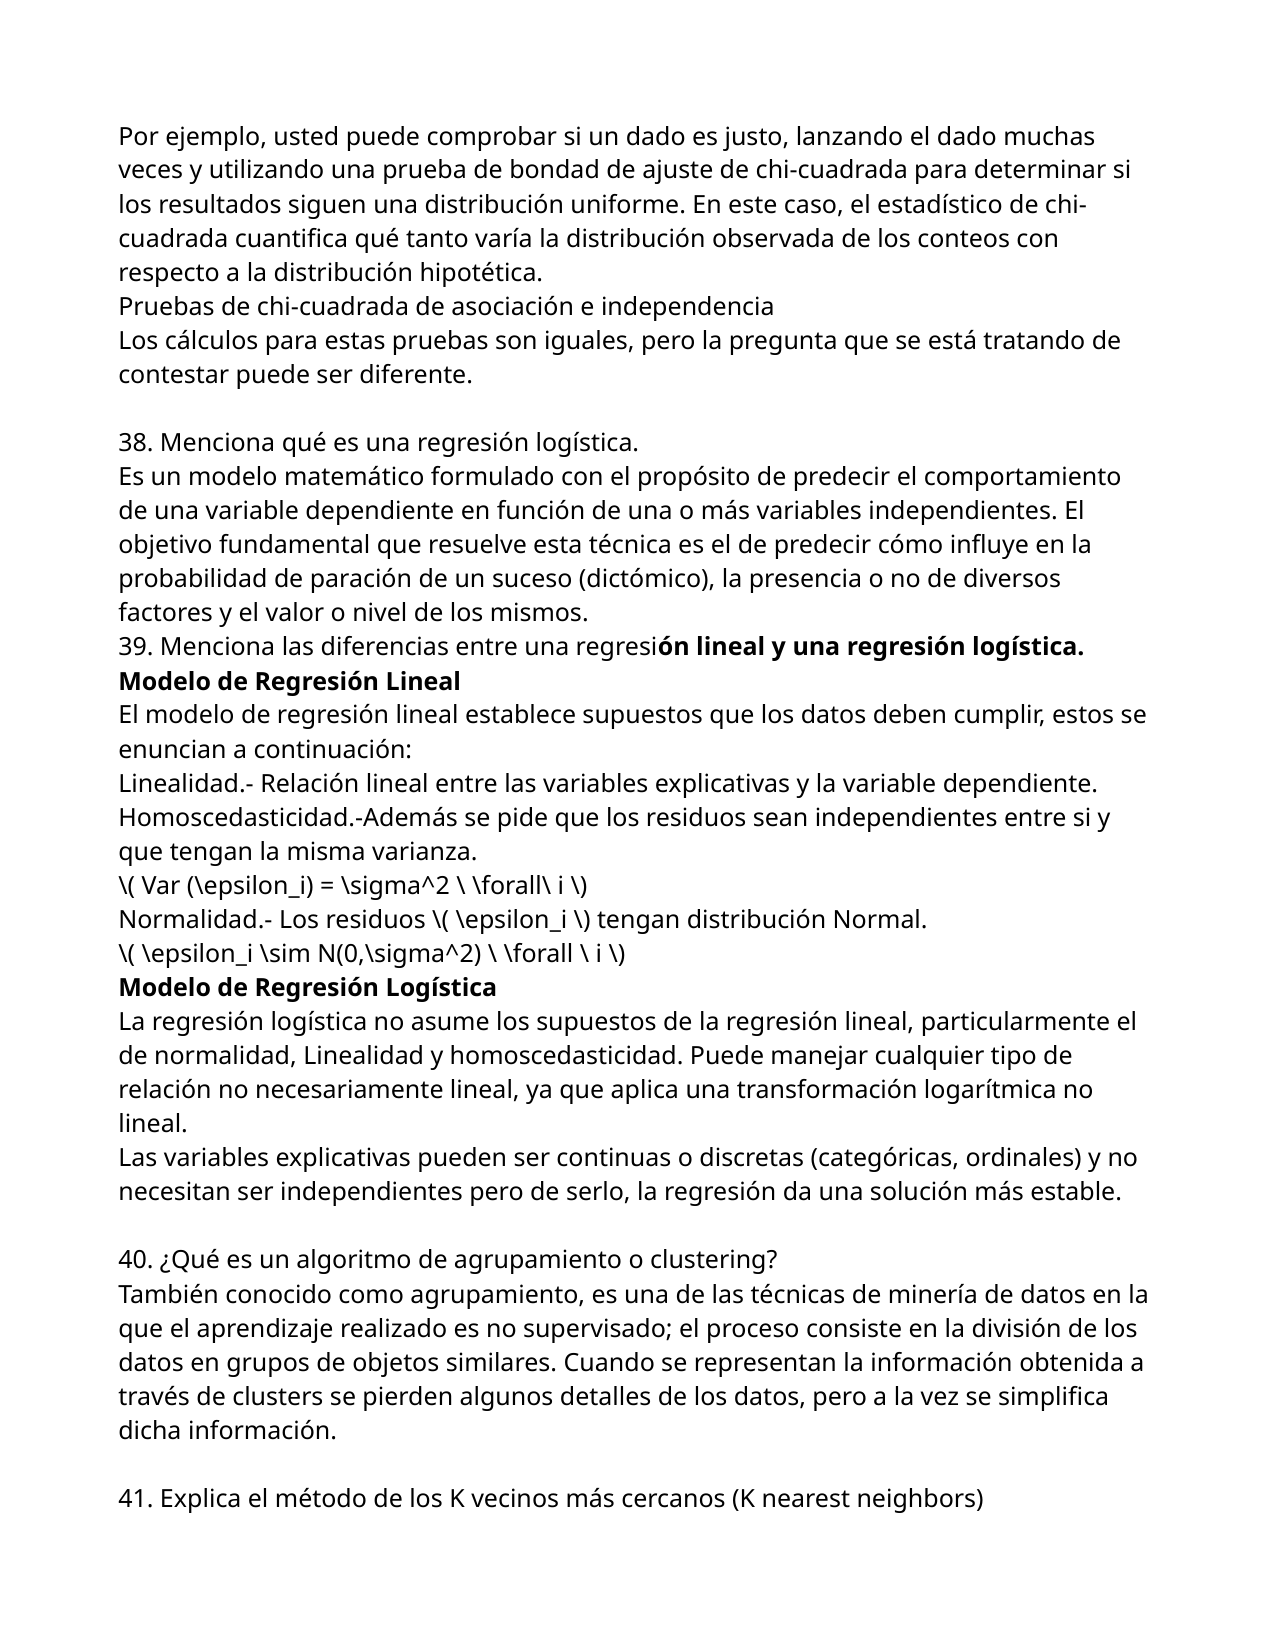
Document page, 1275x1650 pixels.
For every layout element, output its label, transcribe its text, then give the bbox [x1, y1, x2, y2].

text Modelo de Regresión Lineal [118, 663, 1157, 697]
text \( Var (\epsilon_i) = \sigma^2 \ \forall\ i \) [118, 867, 1157, 902]
text 40. ¿Qué es un algoritmo de agrupamiento o clustering? [118, 1242, 1157, 1276]
text Los cálculos para estas pruebas son iguales, pero la pregunta que se está tratando de contestar puede ser diferente. [118, 322, 1157, 391]
text 39. Menciona las diferencias entre una regresión lineal y una regresión logística. [118, 629, 1157, 663]
text Linealidad.- Relación lineal entre las variables explicativas y la variable dependiente. [118, 765, 1157, 799]
text Modelo de Regresión Logística [118, 970, 1157, 1004]
text Normalidad.- Los residuos \( \epsilon_i \) tengan distribución Normal. [118, 902, 1157, 936]
text \( \epsilon_i \sim N(0,\sigma^2) \ \forall \ i \) [118, 936, 1157, 970]
text 41. Explica el método de los K vecinos más cercanos (K nearest neighbors) [118, 1481, 1157, 1515]
text 38. Menciona qué es una regresión logística. [118, 425, 1157, 459]
text También conocido como agrupamiento, es una de las técnicas de minería de datos en la que el aprendizaje realizado es no supervisado; el proceso consiste en la división de los datos en grupos de objetos similares. Cuando se representan la información obtenida a través de clusters se pierden algunos detalles de los datos, pero a la vez se simplifica dicha información. [118, 1276, 1157, 1447]
text La regresión logística no asume los supuestos de la regresión lineal, particularmente el de normalidad, Linealidad y homoscedasticidad. Puede manejar cualquier tipo de relación no necesariamente lineal, ya que aplica una transformación logarítmica no lineal. [118, 1004, 1157, 1140]
text Homoscedasticidad.-Además se pide que los residuos sean independientes entre si y que tengan la misma varianza. [118, 799, 1157, 867]
text Es un modelo matemático formulado con el propósito de predecir el comportamiento de una variable dependiente en función de una o más variables independientes. El objetivo fundamental que resuelve esta técnica es el de predecir cómo influye en la probabilidad de paración de un suceso (dictómico), la presencia o no de diversos factores y el valor o nivel de los mismos. [118, 459, 1157, 629]
text Las variables explicativas pueden ser continuas o discretas (categóricas, ordinales) y no necesitan ser independientes pero de serlo, la regresión da una solución más estable. [118, 1140, 1157, 1208]
text Por ejemplo, usted puede comprobar si un dado es justo, lanzando el dado muchas veces y utilizando una prueba de bondad de ajuste de chi-cuadrada para determinar si los resultados siguen una distribución uniforme. En este caso, el estadístico de chi-cuadrada cuantifica qué tanto varía la distribución observada de los conteos con respecto a la distribución hipotética. [118, 118, 1157, 288]
text Pruebas de chi-cuadrada de asociación e independencia [118, 288, 1157, 322]
text El modelo de regresión lineal establece supuestos que los datos deben cumplir, estos se enuncian a continuación: [118, 697, 1157, 765]
